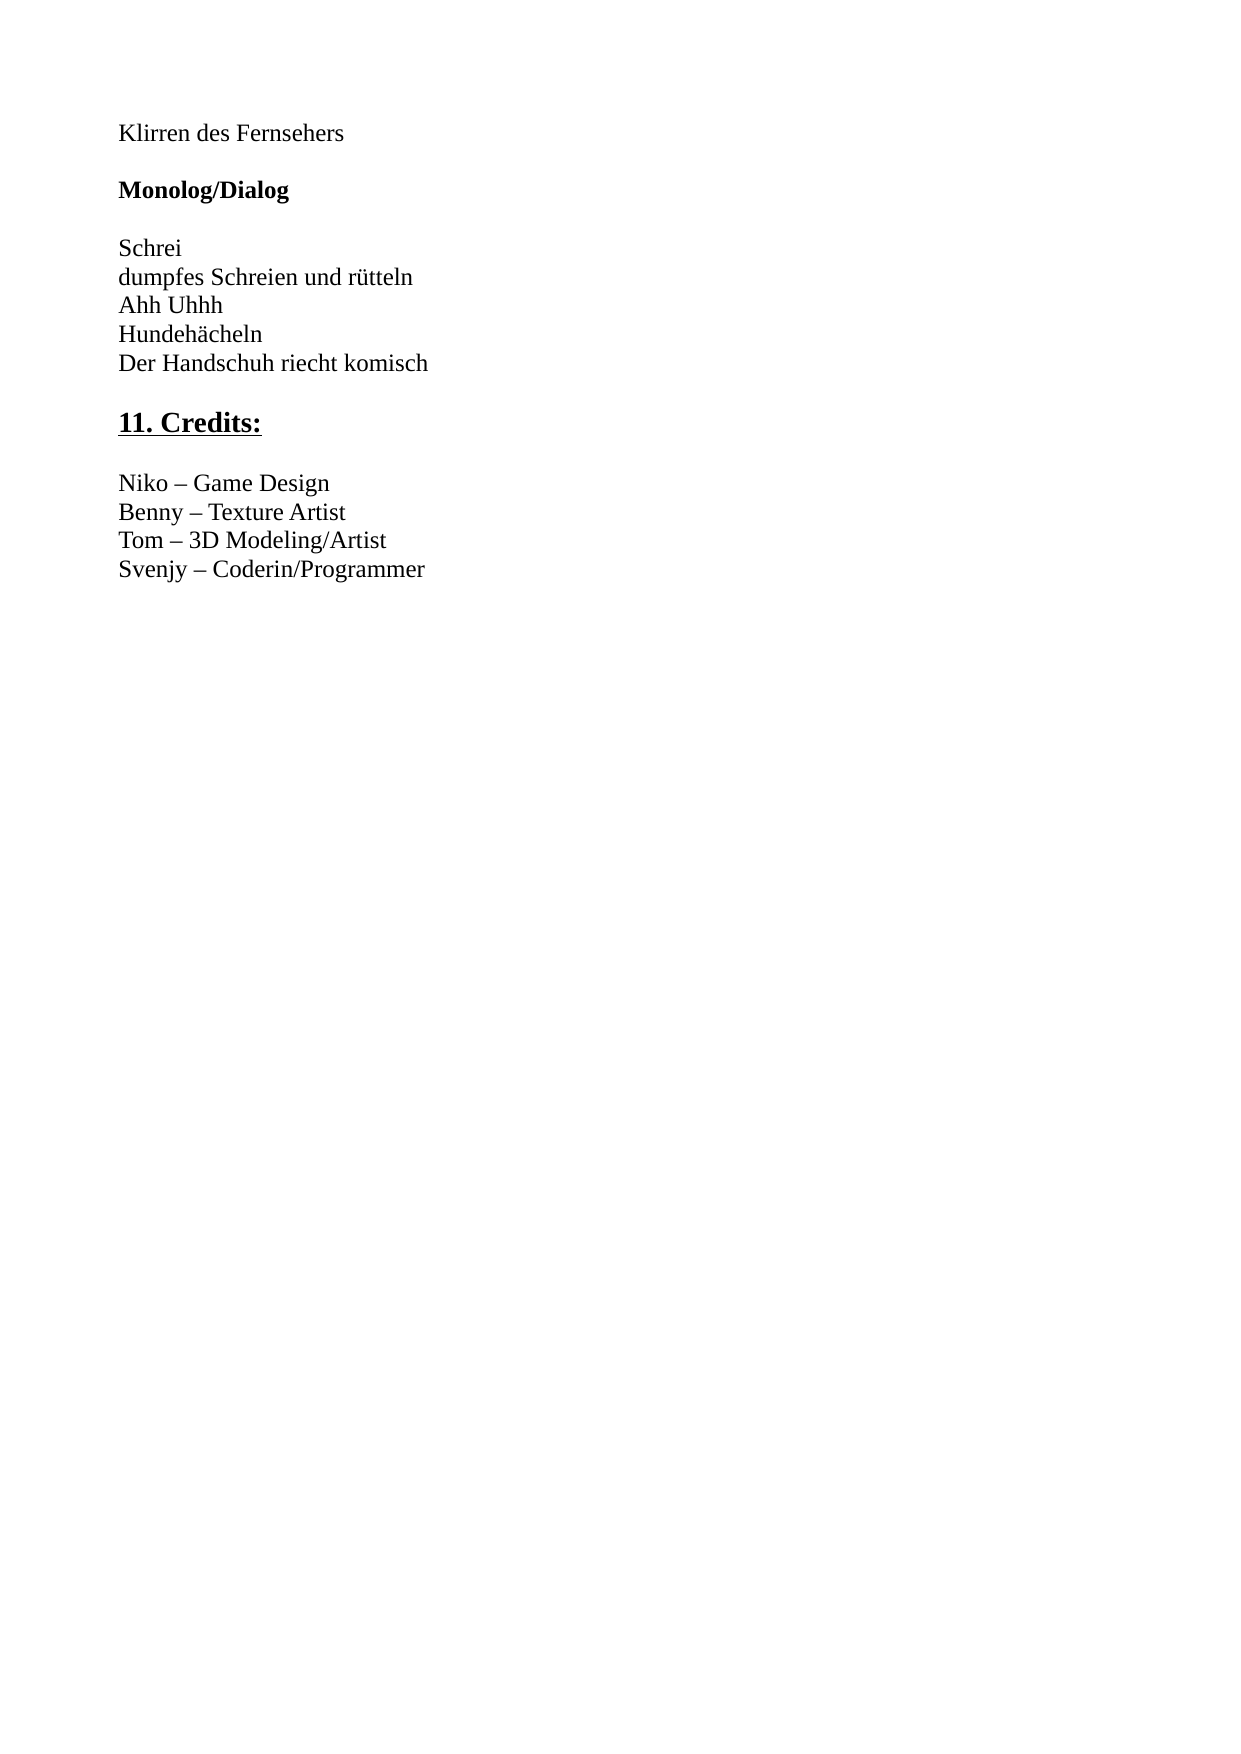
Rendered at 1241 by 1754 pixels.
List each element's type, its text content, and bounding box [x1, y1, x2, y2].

text Benny – Texture Artist [118, 497, 1122, 525]
text Schrei [118, 233, 1122, 262]
text dumpfes Schreien und rütteln [118, 262, 1122, 291]
text Klirren des Fernsehers [118, 118, 1122, 147]
text Monolog/Dialog [118, 176, 1122, 204]
text Svenjy – Coderin/Programmer [118, 554, 1122, 583]
text Der Handschuh riecht komisch [118, 348, 1122, 377]
text Hundehächeln [118, 319, 1122, 348]
text Tom – 3D Modeling/Artist [118, 525, 1122, 554]
text 11. Credits: [118, 406, 1122, 439]
text Ahh Uhhh [118, 291, 1122, 319]
text Niko – Game Design [118, 468, 1122, 497]
